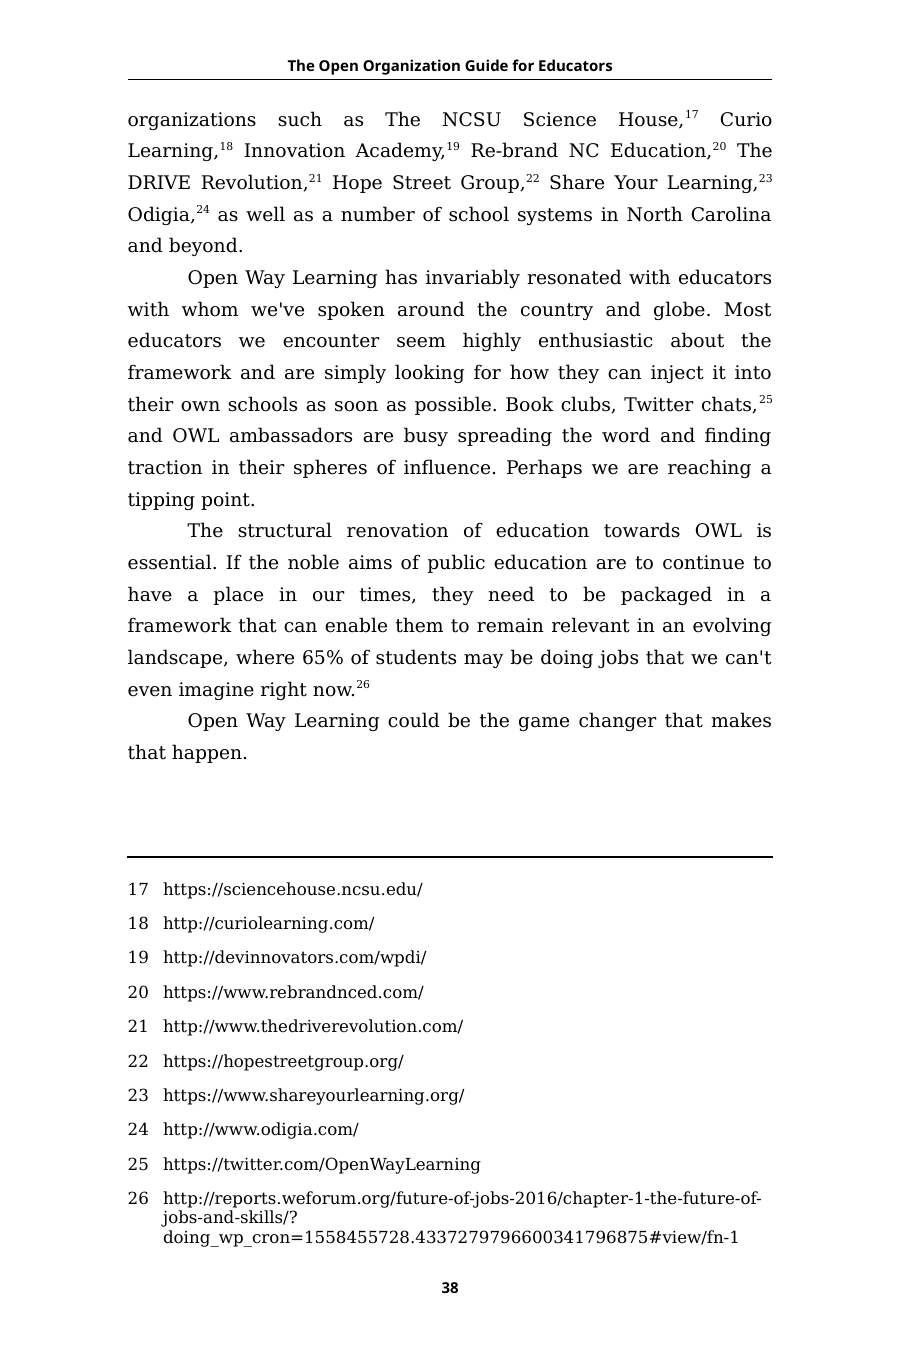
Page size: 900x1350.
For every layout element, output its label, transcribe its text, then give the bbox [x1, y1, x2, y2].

text https://hopestreetgroup.org/ [127, 1051, 772, 1071]
text https://www.shareyourlearning.org/ [127, 1086, 772, 1105]
text Open Way Learning could be the game changer that makes that happen. [127, 710, 772, 764]
text Open Way Learning has invariably resonated with educators with whom we've spoken around the country and globe. Most educators we encounter seem highly enthusiastic about the framework and are simply looking for how they can inject it into their own schools as soon as possible. Book clubs, Twitter chats, and OWL ambassadors are busy spreading the word and finding traction in their spheres of influence. Perhaps we are reaching a tipping point. [127, 267, 772, 511]
text http://devinnovators.com/wpdi/ [127, 948, 772, 968]
text https://sciencehouse.ncsu.edu/ [127, 879, 772, 899]
text http://curiolearning.com/ [127, 914, 772, 933]
text Moreover, we strongly believe that the changes required to bring more open, collaborative, and innovative environments in our schools cannot be done alone. As such, we're establishing strategic partnerships with forward-thinking organizations who are dedicated to building a new paradigm for education and are eager to elevate and synthesize OWL in their own networks— organizations such as The NCSU Science House, Curio Learning, Innovation Academy, Re-brand NC Education, The DRIVE Revolution, Hope Street Group, Share Your Learning, Odigia, as well as a number of school systems in North Carolina and beyond. [127, 109, 772, 257]
text http://reports.weforum.org/future-of-jobs-2016/chapter-1-the-future-of-jobs-and-skills/?doing_wp_cron=1558455728.4337279796600341796875#view/fn-1 [127, 1189, 772, 1247]
text The structural renovation of education towards OWL is essential. If the noble aims of public education are to continue to have a place in our times, they need to be packaged in a framework that can enable them to remain relevant in an evolving landscape, where 65% of students may be doing jobs that we can't even imagine right now. [127, 520, 772, 701]
text http://www.thedriverevolution.com/ [127, 1017, 772, 1036]
text https://www.rebrandnced.com/ [127, 983, 772, 1002]
text http://www.odigia.com/ [127, 1120, 772, 1139]
text https://twitter.com/OpenWayLearning [127, 1154, 772, 1174]
